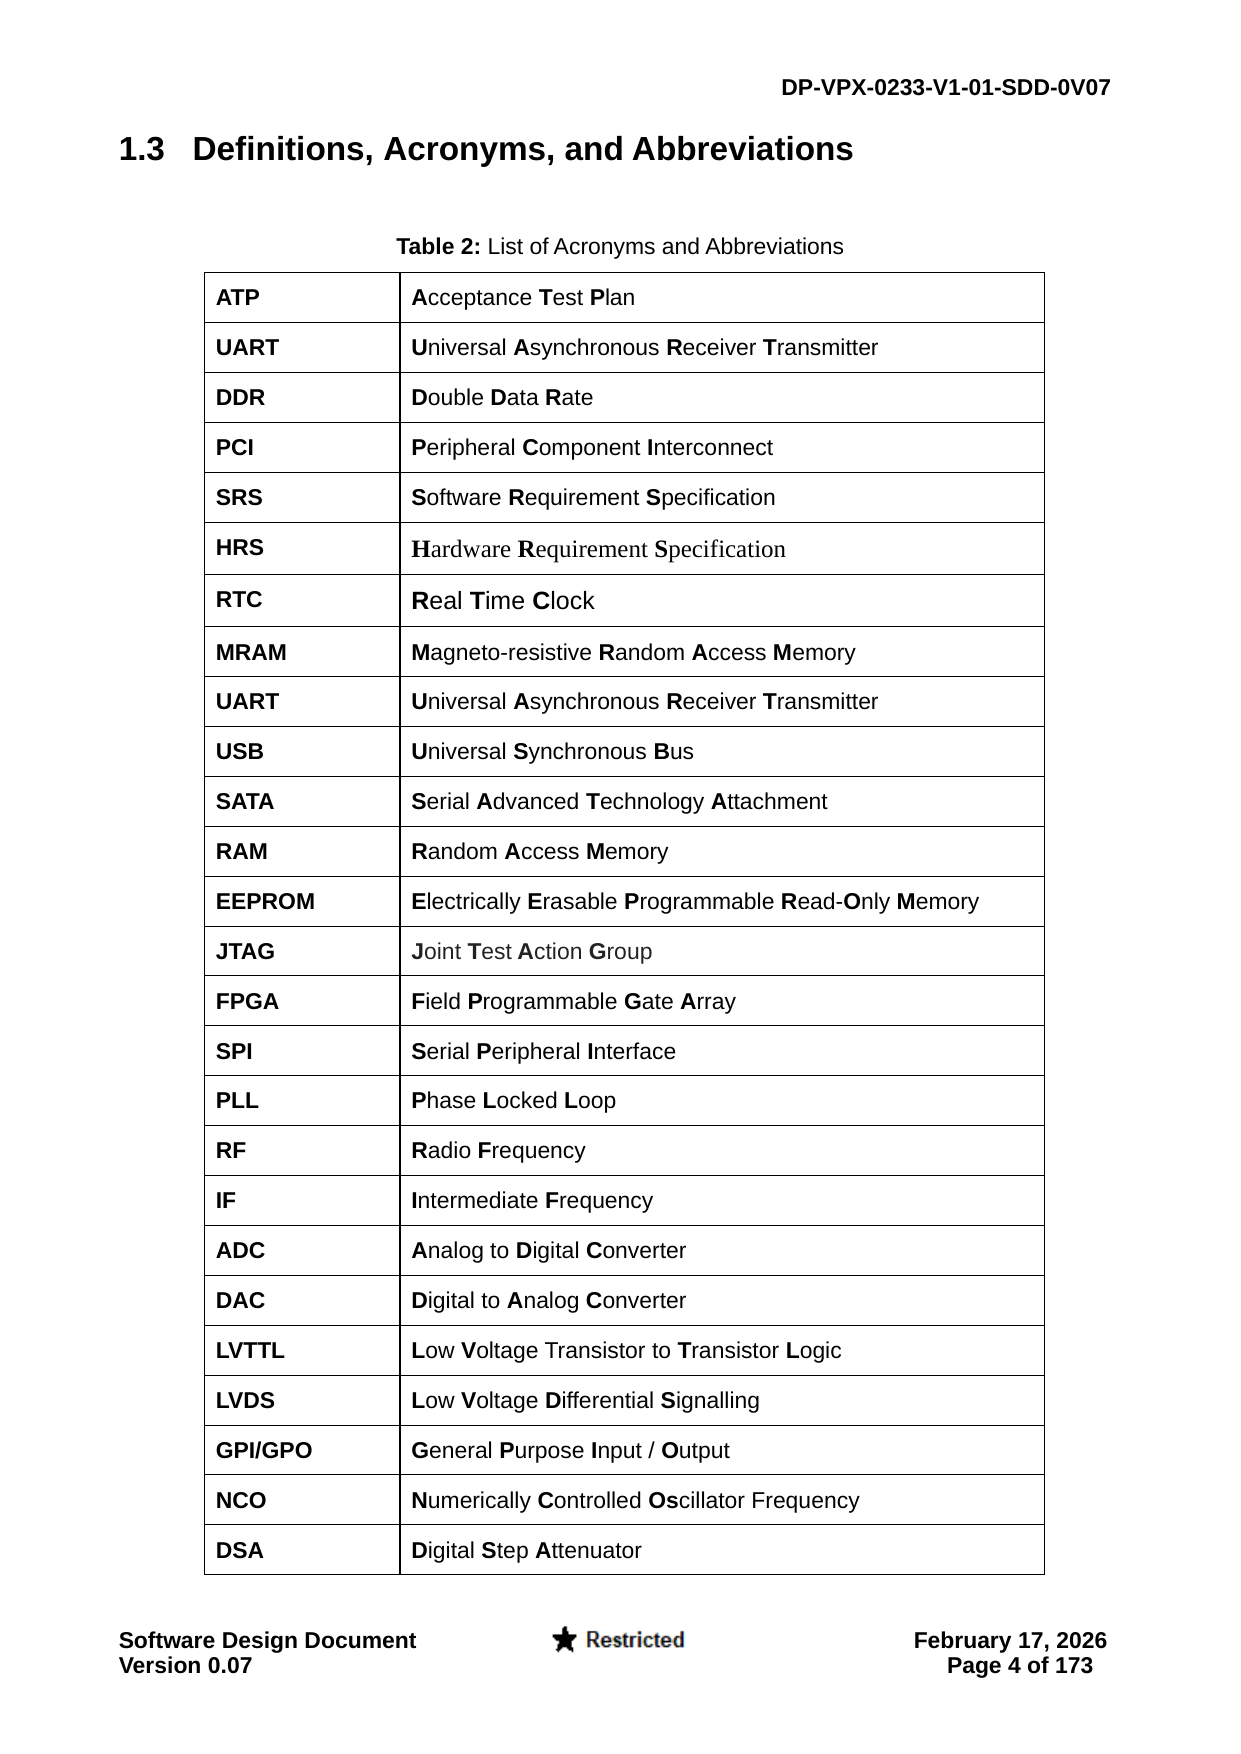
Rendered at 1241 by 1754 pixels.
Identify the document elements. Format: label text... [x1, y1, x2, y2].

table_cell Low Voltage Transistor to Transistor Logic [401, 1326, 1044, 1374]
table_cell PCI [205, 423, 399, 472]
table_cell EEPROM [205, 877, 399, 926]
table_cell DSA [205, 1525, 399, 1574]
table_cell Serial Peripheral Interface [401, 1026, 1044, 1075]
table_cell GPI/GPO [205, 1426, 399, 1474]
table_cell Analog to Digital Converter [401, 1226, 1044, 1275]
table_cell LVTTL [205, 1326, 399, 1374]
table_cell RTC [205, 575, 399, 626]
table_cell HRS [205, 523, 399, 574]
table_cell Peripheral Component Interconnect [401, 423, 1044, 472]
table_cell RF [205, 1126, 399, 1175]
table_header Acceptance Test Plan [401, 273, 1044, 322]
table_cell RAM [205, 827, 399, 876]
table_cell UART [205, 677, 399, 726]
table_header ATP [205, 273, 399, 322]
table_cell DAC [205, 1276, 399, 1325]
table_cell Universal Asynchronous Receiver Transmitter [401, 323, 1044, 372]
picture [542, 1617, 698, 1662]
table_cell USB [205, 727, 399, 776]
table_cell MRAM [205, 627, 399, 676]
table_cell Numerically Controlled Oscillator Frequency [401, 1475, 1044, 1524]
table_cell Hardware Requirement Specification [401, 523, 1044, 574]
table_cell SATA [205, 777, 399, 826]
table_cell Radio Frequency [401, 1126, 1044, 1175]
table_cell ADC [205, 1226, 399, 1275]
table_cell Joint Test Action Group [401, 927, 1044, 975]
table_cell DDR [205, 373, 399, 422]
table_cell Universal Asynchronous Receiver Transmitter [401, 677, 1044, 726]
table_cell Digital to Analog Converter [401, 1276, 1044, 1325]
subtitle Definitions, Acronyms, and Abbreviations [118, 129, 1122, 168]
table_cell Magneto-resistive Random Access Memory [401, 627, 1044, 676]
text Table 2: List of Acronyms and Abbreviations [118, 234, 1122, 259]
table_cell SRS [205, 473, 399, 522]
table_cell Double Data Rate [401, 373, 1044, 422]
table_cell FPGA [205, 976, 399, 1025]
table_cell LVDS [205, 1376, 399, 1424]
table_cell Low Voltage Differential Signalling [401, 1376, 1044, 1424]
table_cell Random Access Memory [401, 827, 1044, 876]
table_cell Digital Step Attenuator [401, 1525, 1044, 1574]
table_cell Serial Advanced Technology Attachment [401, 777, 1044, 826]
table_cell Intermediate Frequency [401, 1176, 1044, 1225]
table_cell Electrically Erasable Programmable Read-Only Memory [401, 877, 1044, 926]
table_cell NCO [205, 1475, 399, 1524]
table_cell UART [205, 323, 399, 372]
table_cell IF [205, 1176, 399, 1225]
table_cell SPI [205, 1026, 399, 1075]
table_cell Real Time Clock [401, 575, 1044, 626]
table_cell Software Requirement Specification [401, 473, 1044, 522]
table_cell Phase Locked Loop [401, 1076, 1044, 1125]
table_cell JTAG [205, 927, 399, 975]
table_cell General Purpose Input / Output [401, 1426, 1044, 1474]
table_cell PLL [205, 1076, 399, 1125]
table_cell Field Programmable Gate Array [401, 976, 1044, 1025]
table_cell Universal Synchronous Bus [401, 727, 1044, 776]
